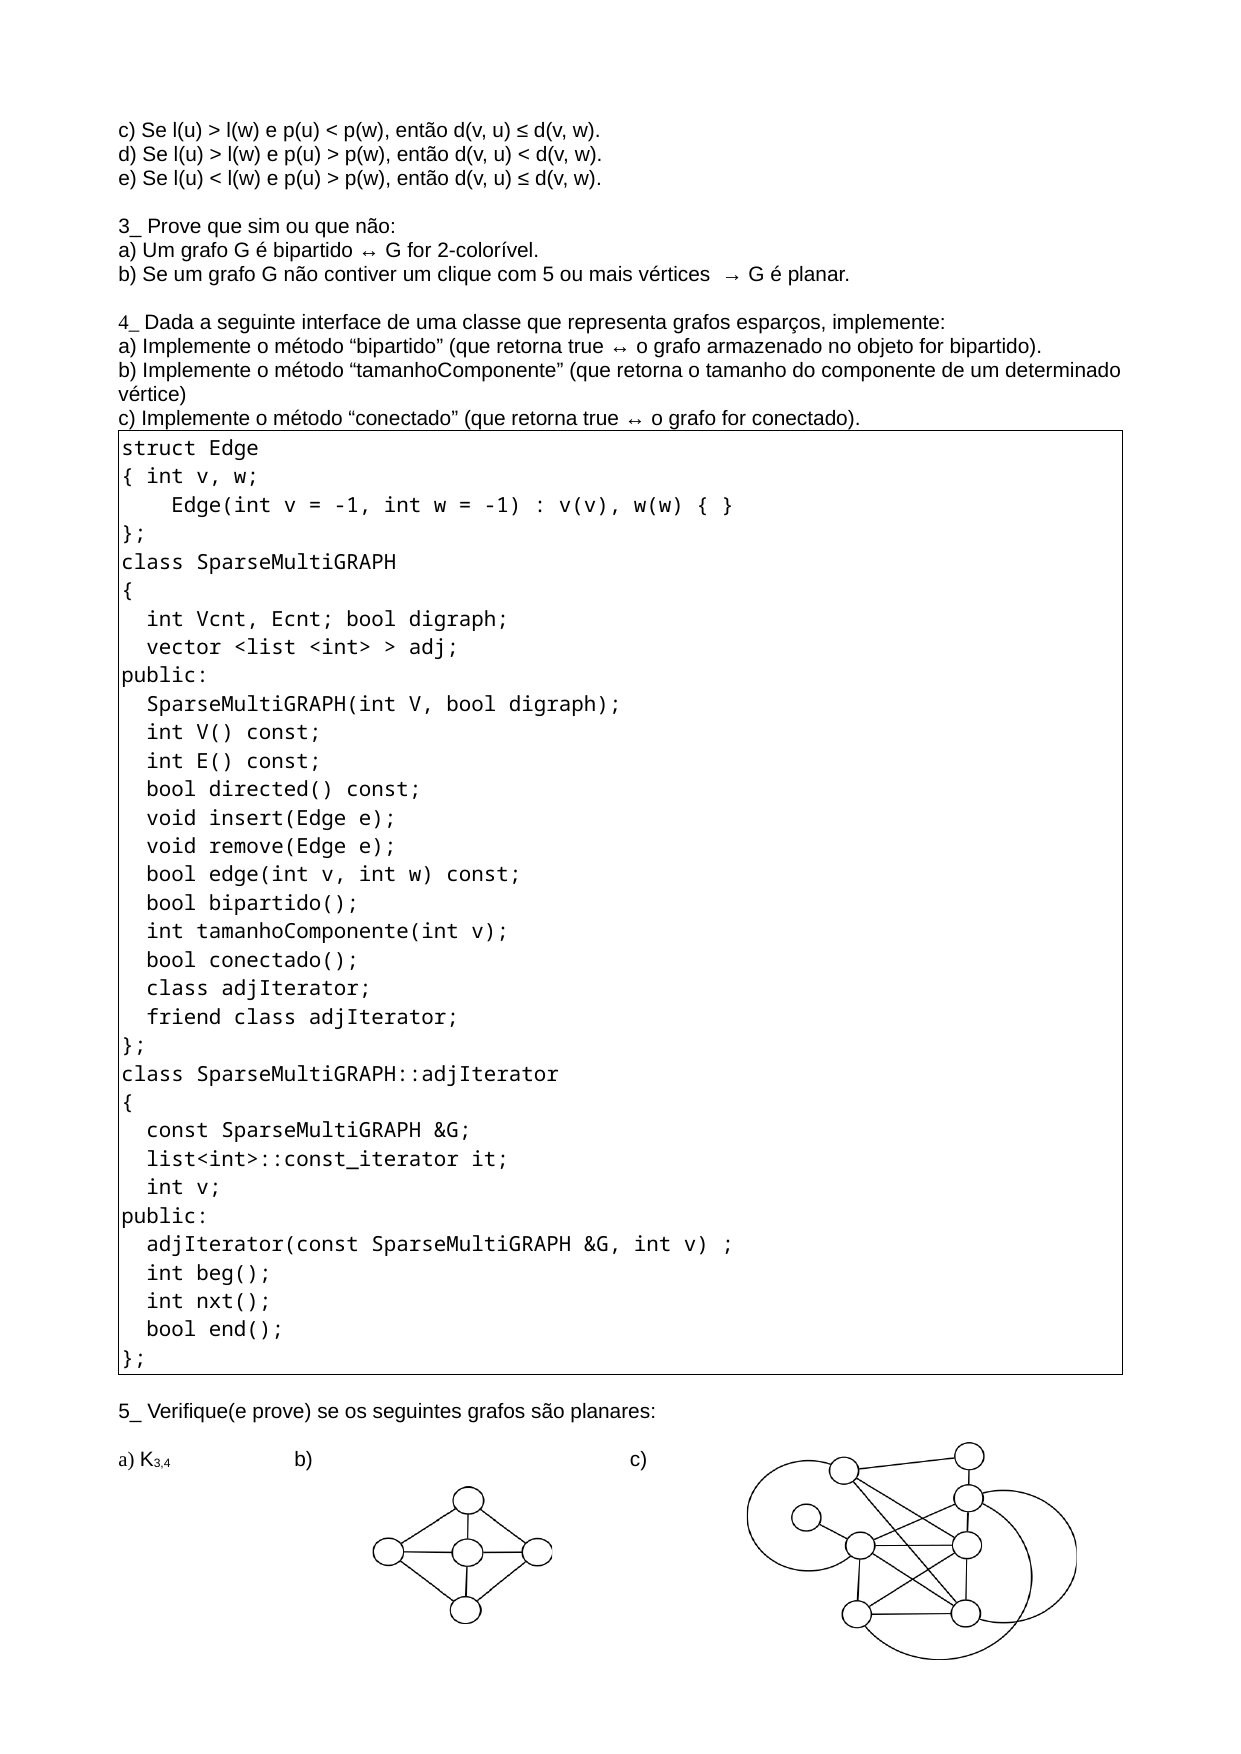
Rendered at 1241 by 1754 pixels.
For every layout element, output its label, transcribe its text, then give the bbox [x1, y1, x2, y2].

text a) Implemente o método “bipartido” (que retorna true ↔ o grafo armazenado no objeto for bipartido). [118, 334, 1122, 358]
text }; [119, 1027, 1122, 1056]
text class SparseMultiGRAPH::adjIterator [119, 1056, 1122, 1084]
text void remove(Edge e); [119, 828, 1122, 856]
text }; [119, 1340, 1122, 1374]
text a) Um grafo G é bipartido ↔ G for 2-colorível. [118, 238, 1122, 262]
text c) Se l(u) > l(w) e p(u) < p(w), então d(v, u) ≤ d(v, w). [118, 118, 1122, 142]
text d) Se l(u) > l(w) e p(u) > p(w), então d(v, u) < d(v, w). [118, 142, 1122, 166]
text int Vcnt, Ecnt; bool digraph; [119, 601, 1122, 629]
text bool end(); [119, 1311, 1122, 1340]
text bool conectado(); [119, 942, 1122, 970]
text 5_ Verifique(e prove) se os seguintes grafos são planares: [118, 1398, 1122, 1422]
picture [372, 1486, 553, 1624]
text { [119, 572, 1122, 601]
text e) Se l(u) < l(w) e p(u) > p(w), então d(v, u) ≤ d(v, w). [118, 166, 1122, 190]
text bool directed() const; [119, 771, 1122, 799]
text const SparseMultiGRAPH &G; [119, 1112, 1122, 1141]
text public: [119, 657, 1122, 686]
text int tamanhoComponente(int v); [119, 913, 1122, 942]
picture [746, 1442, 1077, 1660]
text struct Edge [119, 431, 1122, 458]
text adjIterator(const SparseMultiGRAPH &G, int v) ; [119, 1226, 1122, 1254]
text friend class adjIterator; [119, 999, 1122, 1027]
text int v; [119, 1169, 1122, 1198]
text list<int>::const_iterator it; [119, 1141, 1122, 1169]
list c) Implemente o método “conectado” (que retorna true ↔ o grafo for conectado). [118, 406, 1122, 430]
text b) Implemente o método “tamanhoComponente” (que retorna o tamanho do componente de um determinado vértice) [118, 358, 1122, 406]
text bool edge(int v, int w) const; [119, 856, 1122, 885]
text SparseMultiGRAPH(int V, bool digraph); [119, 686, 1122, 714]
text int V() const; [119, 714, 1122, 743]
text public: [119, 1198, 1122, 1226]
text 4_ Dada a seguinte interface de uma classe que representa grafos esparços, implemente: [118, 310, 1122, 334]
text [1077, 1446, 1122, 1471]
text vector <list <int> > adj; [119, 629, 1122, 657]
text int E() const; [119, 743, 1122, 771]
text { [119, 1084, 1122, 1112]
text Edge(int v = -1, int w = -1) : v(v), w(w) { } [119, 487, 1122, 515]
text bool bipartido(); [119, 885, 1122, 913]
text void insert(Edge e); [119, 799, 1122, 828]
text b) Se um grafo G não contiver um clique com 5 ou mais vértices → G é planar. [118, 262, 1122, 286]
text class adjIterator; [119, 970, 1122, 999]
text }; [119, 515, 1122, 544]
text 3_ Prove que sim ou que não: [118, 214, 1122, 238]
text int beg(); [119, 1254, 1122, 1283]
text a) K3,4 b) c) [118, 1446, 746, 1471]
text { int v, w; [119, 458, 1122, 487]
text class SparseMultiGRAPH [119, 544, 1122, 572]
text int nxt(); [119, 1283, 1122, 1311]
